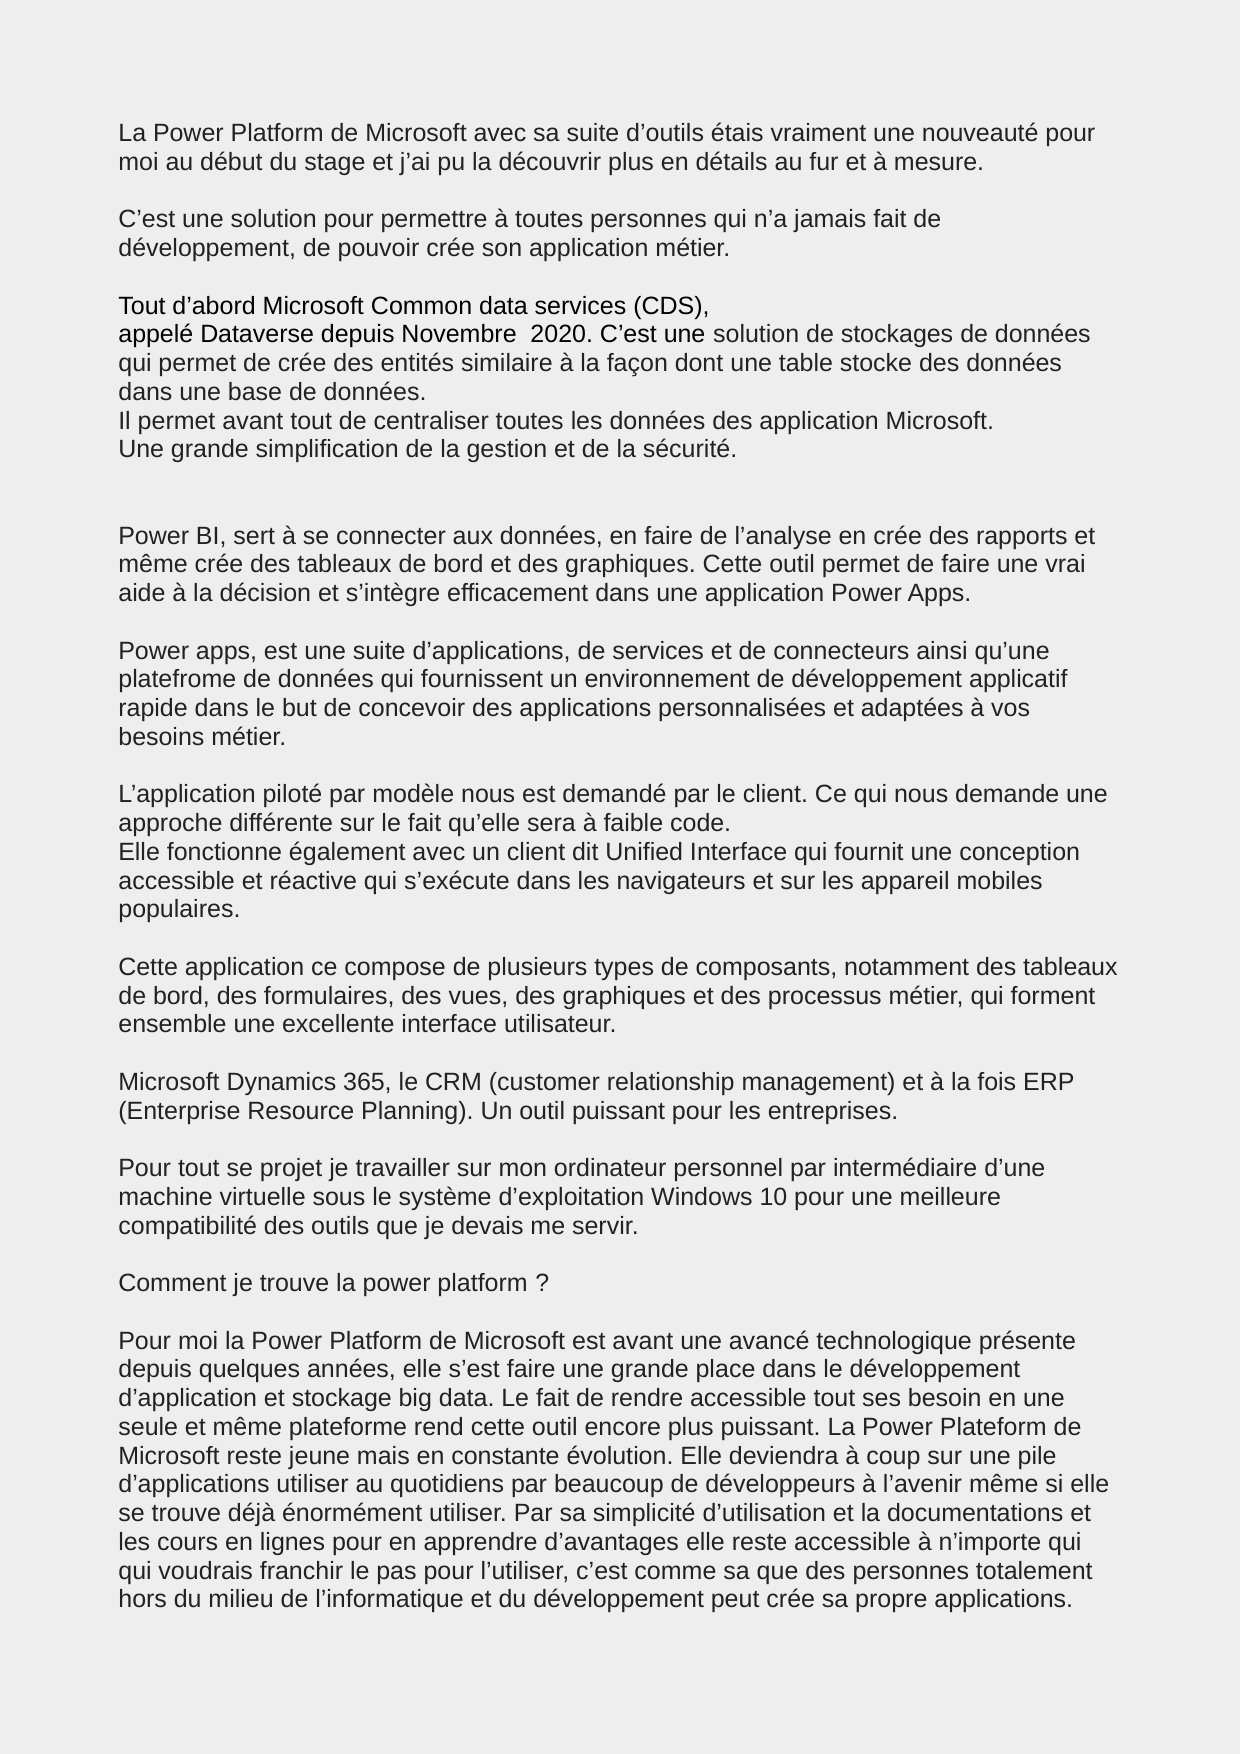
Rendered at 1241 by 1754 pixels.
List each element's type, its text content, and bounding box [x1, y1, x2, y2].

text Pour tout se projet je travailler sur mon ordinateur personnel par intermédiaire d’une machine virtuelle sous le système d’exploitation Windows 10 pour une meilleure compatibilité des outils que je devais me servir. [118, 1153, 1122, 1239]
text C’est une solution pour permettre à toutes personnes qui n’a jamais fait de développement, de pouvoir crée son application métier. [118, 204, 1122, 262]
text La Power Platform de Microsoft avec sa suite d’outils étais vraiment une nouveauté pour moi au début du stage et j’ai pu la découvrir plus en détails au fur et à mesure. [118, 118, 1122, 176]
text L’application piloté par modèle nous est demandé par le client. Ce qui nous demande une approche différente sur le fait qu’elle sera à faible code. [118, 779, 1122, 837]
text Pour moi la Power Platform de Microsoft est avant une avancé technologique présente depuis quelques années, elle s’est faire une grande place dans le développement d’application et stockage big data. Le fait de rendre accessible tout ses besoin en une seule et même plateforme rend cette outil encore plus puissant. La Power Plateform de Microsoft reste jeune mais en constante évolution. Elle deviendra à coup sur une pile d’applications utiliser au quotidiens par beaucoup de développeurs à l’avenir même si elle se trouve déjà énormément utiliser. Par sa simplicité d’utilisation et la documentations et les cours en lignes pour en apprendre d’avantages elle reste accessible à n’importe qui qui voudrais franchir le pas pour l’utiliser, c’est comme sa que des personnes totalement hors du milieu de l’informatique et du développement peut crée sa propre applications. [118, 1326, 1122, 1613]
text Comment je trouve la power platform ? [118, 1268, 1122, 1297]
text Elle fonctionne également avec un client dit Unified Interface qui fournit une conception accessible et réactive qui s’exécute dans les navigateurs et sur les appareil mobiles populaires. [118, 837, 1122, 923]
text Une grande simplification de la gestion et de la sécurité. [118, 434, 1122, 463]
text Tout d’abord Microsoft Common data services (CDS), [118, 291, 1122, 319]
text Cette application ce compose de plusieurs types de composants, notamment des tableaux de bord, des formulaires, des vues, des graphiques et des processus métier, qui forment ensemble une excellente interface utilisateur. [118, 952, 1122, 1038]
text Power apps, est une suite d’applications, de services et de connecteurs ainsi qu’une platefrome de données qui fournissent un environnement de développement applicatif rapide dans le but de concevoir des applications personnalisées et adaptées à vos besoins métier. [118, 636, 1122, 751]
text Microsoft Dynamics 365, le CRM (customer relationship management) et à la fois ERP (Enterprise Resource Planning). Un outil puissant pour les entreprises. [118, 1067, 1122, 1124]
text Il permet avant tout de centraliser toutes les données des application Microsoft. [118, 406, 1122, 434]
text appelé Dataverse depuis Novembre 2020. C’est une solution de stockages de données qui permet de crée des entités similaire à la façon dont une table stocke des données dans une base de données. [118, 319, 1122, 406]
text Power BI, sert à se connecter aux données, en faire de l’analyse en crée des rapports et même crée des tableaux de bord et des graphiques. Cette outil permet de faire une vrai aide à la décision et s’intègre efficacement dans une application Power Apps. [118, 521, 1122, 607]
